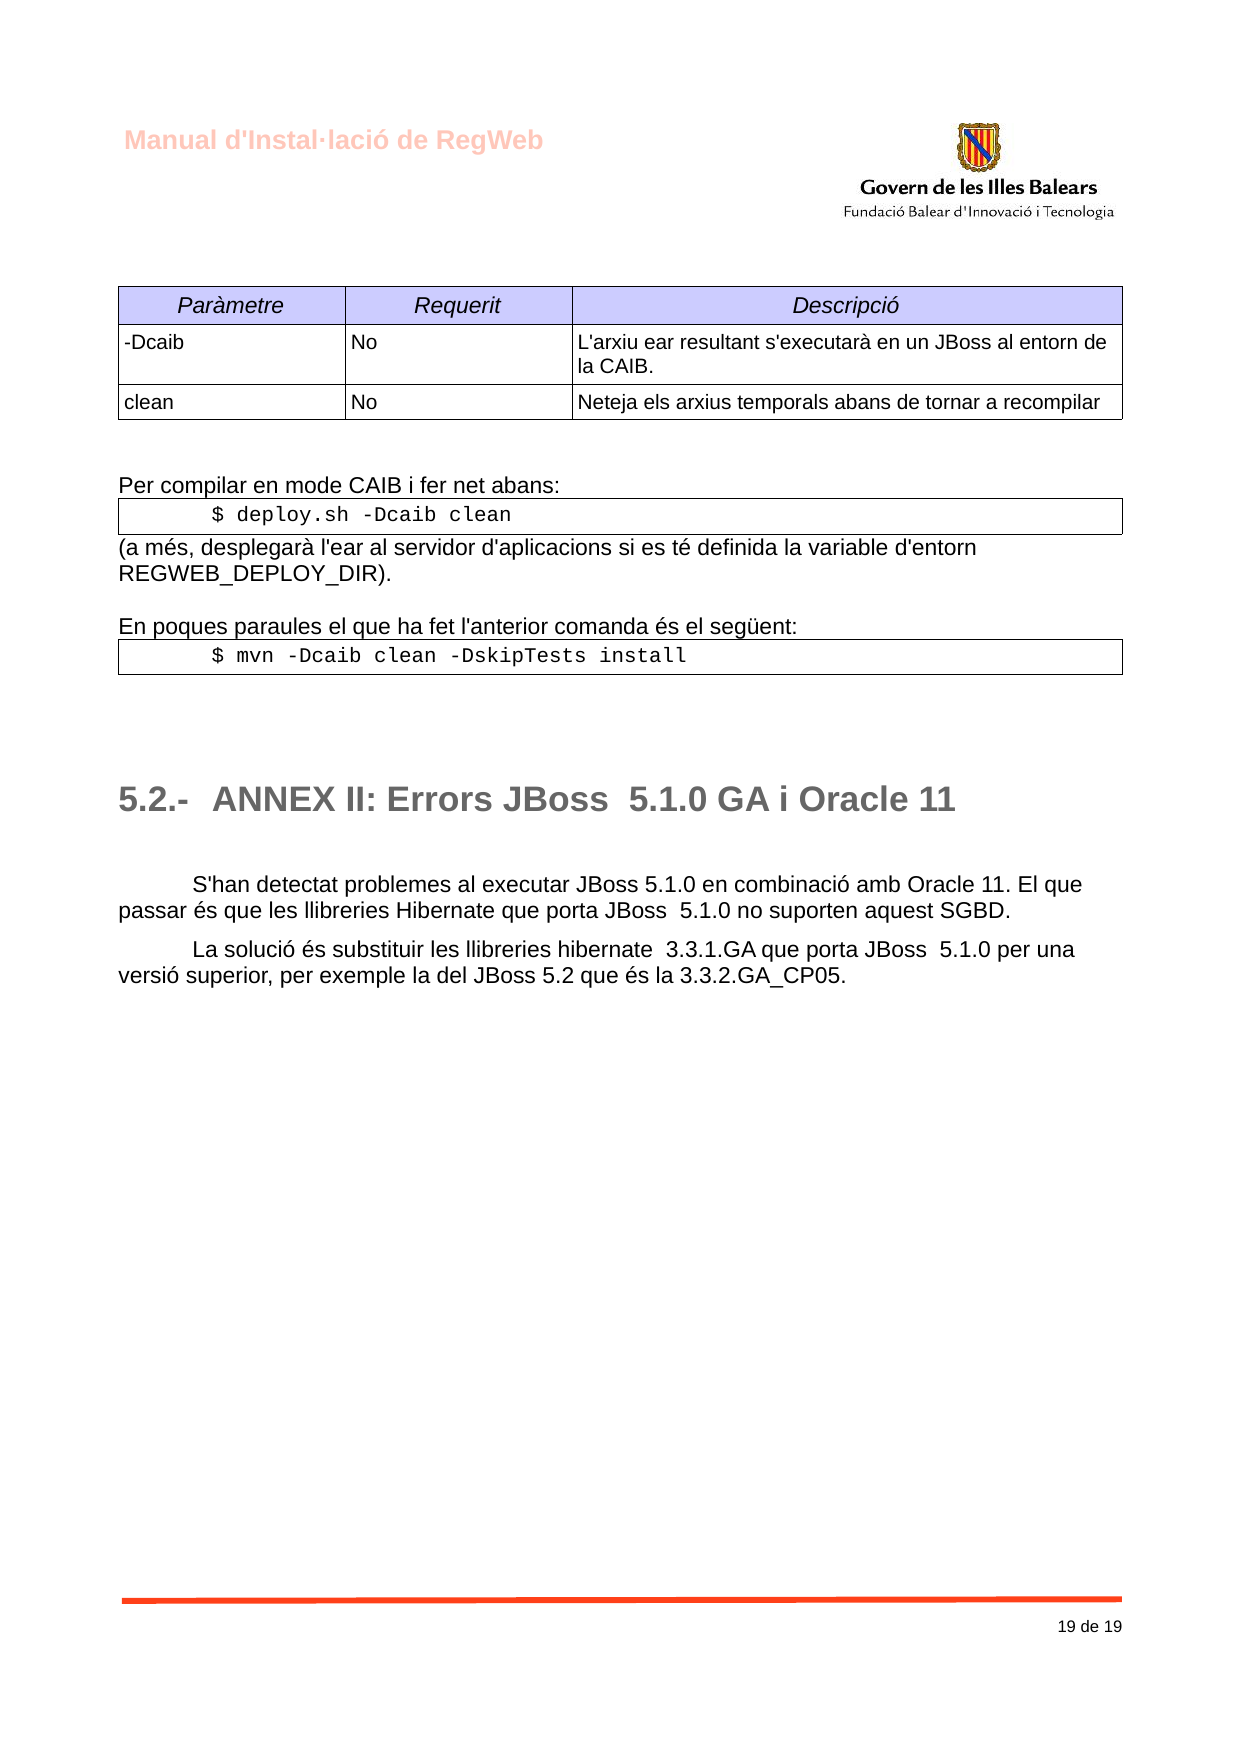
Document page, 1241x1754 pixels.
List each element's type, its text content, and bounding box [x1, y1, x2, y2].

text La solució és substituir les llibreries hibernate 3.3.1.GA que porta JBoss 5.1.0 per una versió superior, per exemple la del JBoss 5.2 que és la 3.3.2.GA_CP05. [118, 936, 1122, 988]
table_cell L'arxiu ear resultant s'executarà en un JBoss al entorn de la CAIB. [573, 325, 1122, 384]
text S'han detectat problemes al executar JBoss 5.1.0 en combinació amb Oracle 11. El que passar és que les llibreries Hibernate que porta JBoss 5.1.0 no suporten aquest SGBD. [118, 871, 1122, 923]
table_cell clean [119, 385, 345, 419]
table_header $ deploy.sh -Dcaib clean [119, 499, 1122, 533]
table_cell Neteja els arxius temporals abans de tornar a recompilar [573, 385, 1122, 419]
table_cell No [346, 385, 572, 419]
text En poques paraules el que ha fet l'anterior comanda és el següent: [118, 613, 1122, 639]
table_header Descripció [573, 287, 1122, 324]
table_header $ mvn -Dcaib clean -DskipTests install [119, 640, 1122, 674]
table_header Requerit [346, 287, 572, 324]
table_cell -Dcaib [119, 325, 345, 384]
table_cell No [346, 325, 572, 384]
table_header Paràmetre [119, 287, 345, 324]
text (a més, desplegarà l'ear al servidor d'aplicacions si es té definida la variable d'entorn REGWEB_DEPLOY_DIR). [118, 535, 1122, 586]
text Per compilar en mode CAIB i fer net abans: [118, 472, 1122, 498]
subtitle ANNEX II: Errors JBoss 5.1.0 GA i Oracle 11 [118, 778, 1122, 819]
picture [840, 123, 1117, 220]
